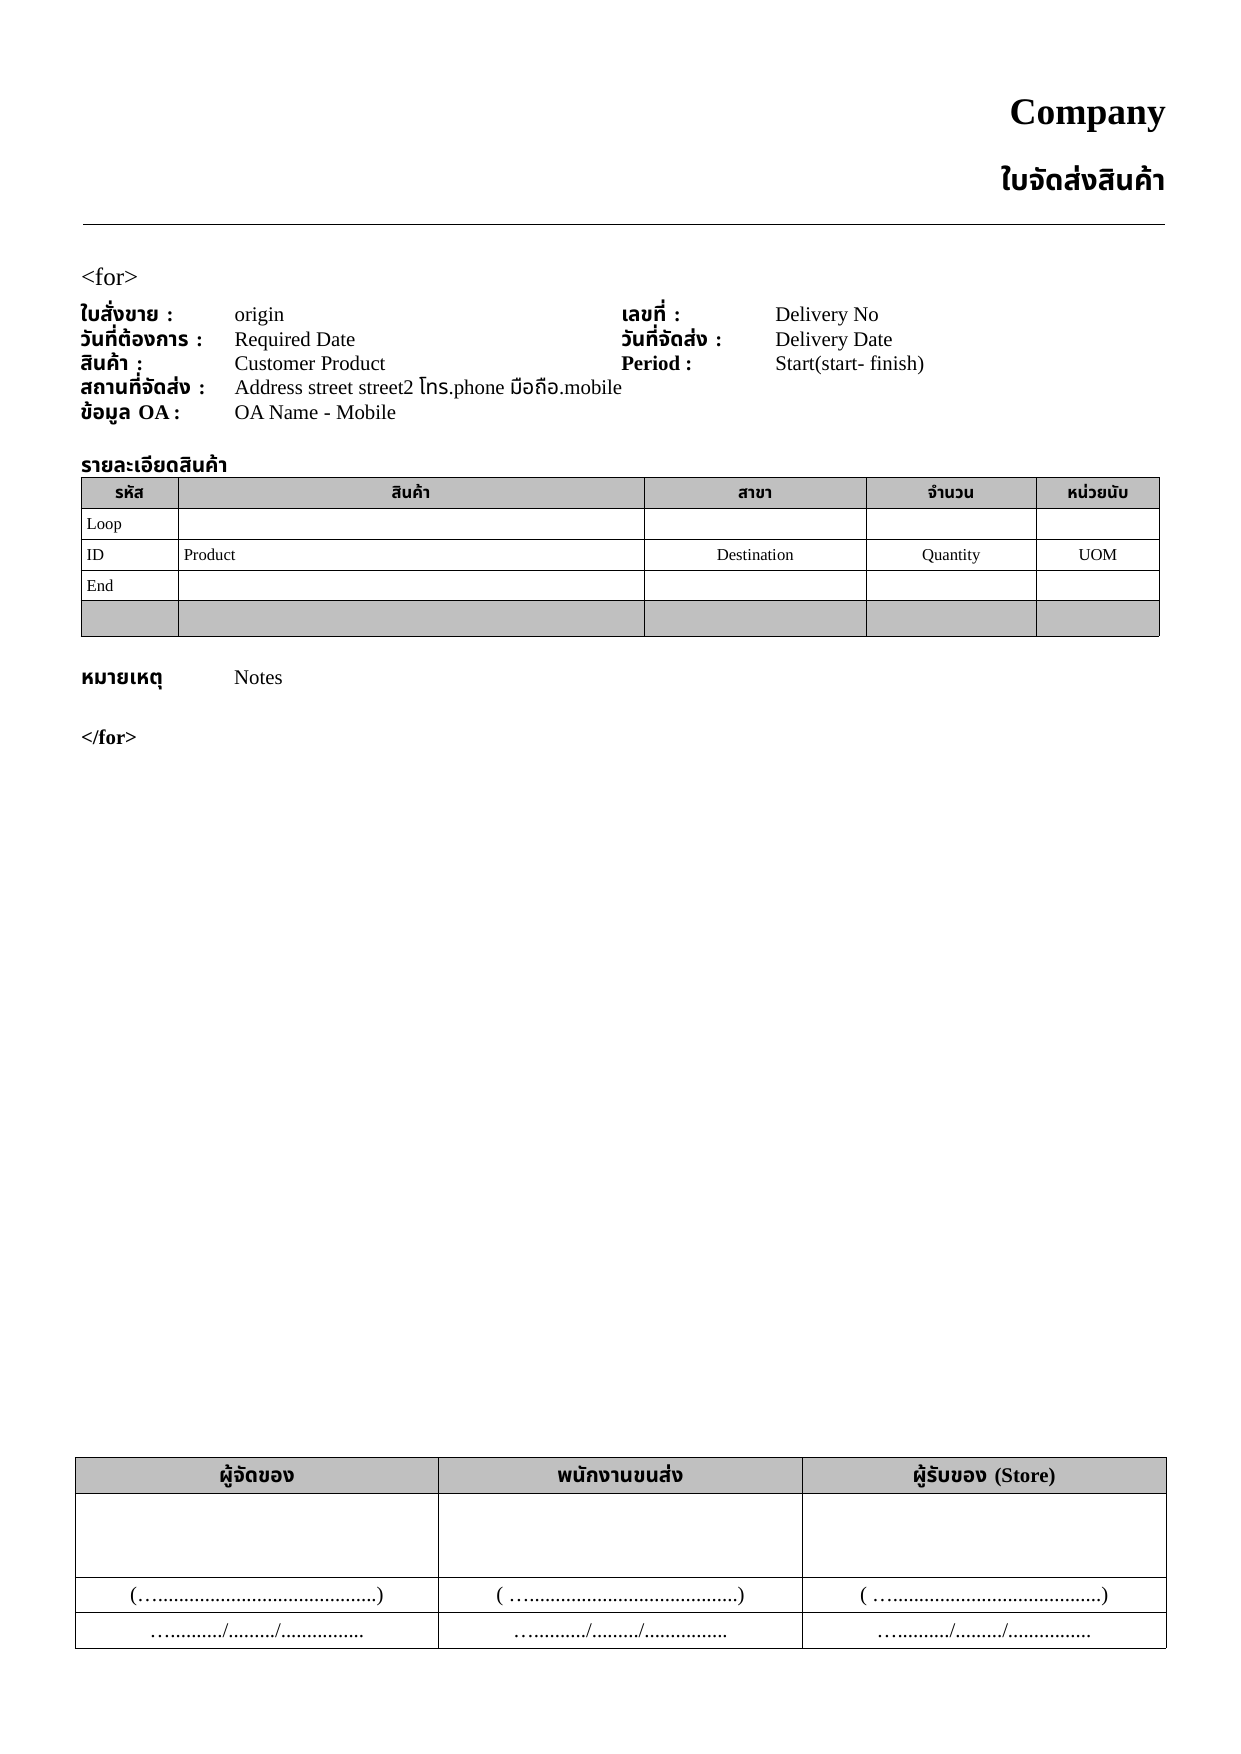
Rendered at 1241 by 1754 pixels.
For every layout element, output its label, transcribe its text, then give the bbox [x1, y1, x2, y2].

table_cell [867, 571, 1036, 600]
table_header รหัส [82, 478, 178, 508]
table_cell [1037, 601, 1159, 636]
table_cell [1037, 571, 1159, 600]
table_cell Customer Product [234, 351, 621, 375]
table_header origin [234, 302, 621, 327]
table_cell UOM [1037, 540, 1159, 569]
table_header ใบสั่งขาย : [80, 302, 234, 327]
table_cell Destination [645, 540, 866, 569]
table_cell รายละเอียดสินค้า [75, 296, 1167, 695]
table_header สินค้า [179, 478, 644, 508]
table_header หน่วยนับ [1037, 478, 1159, 508]
table_cell สินค้า : [80, 351, 234, 375]
table_header Notes [234, 665, 1160, 689]
table_header หมายเหตุ [81, 665, 234, 689]
table_cell วันที่จัดส่ง : [621, 327, 775, 351]
table_cell ID [82, 540, 178, 569]
table_cell Product [179, 540, 644, 569]
table_cell สถานที่จัดส่ง : [80, 375, 234, 400]
table_cell Required Date [234, 327, 621, 351]
table_cell OA Name - Mobile [234, 400, 1161, 424]
table_cell </for> [75, 695, 1167, 754]
table_cell Loop [82, 509, 178, 539]
table_cell [179, 509, 644, 539]
table_cell [179, 601, 644, 636]
table_cell [645, 509, 866, 539]
table_cell [82, 601, 178, 636]
table_cell [179, 571, 644, 600]
table_cell Quantity [867, 540, 1036, 569]
table_cell [867, 601, 1036, 636]
table_cell วันที่ต้องการ : [80, 327, 234, 351]
table_cell Delivery Date [775, 327, 1161, 351]
table_cell ข้อมูล OA : [80, 400, 234, 424]
table_cell [867, 509, 1036, 539]
table_header <for> [75, 256, 1167, 296]
table_cell [645, 571, 866, 600]
table_header จำนวน [867, 478, 1036, 508]
table_header Delivery No [775, 302, 1161, 327]
table_cell [645, 601, 866, 636]
table_cell End [82, 571, 178, 600]
table_cell Period : [621, 351, 775, 375]
table_cell Start(start- finish) [775, 351, 1161, 375]
table_cell Address street street2 โทร.phone มือถือ.mobile [234, 375, 1161, 400]
table_header เลขที่ : [621, 302, 775, 327]
table_header สาขา [645, 478, 866, 508]
table_cell [1037, 509, 1159, 539]
